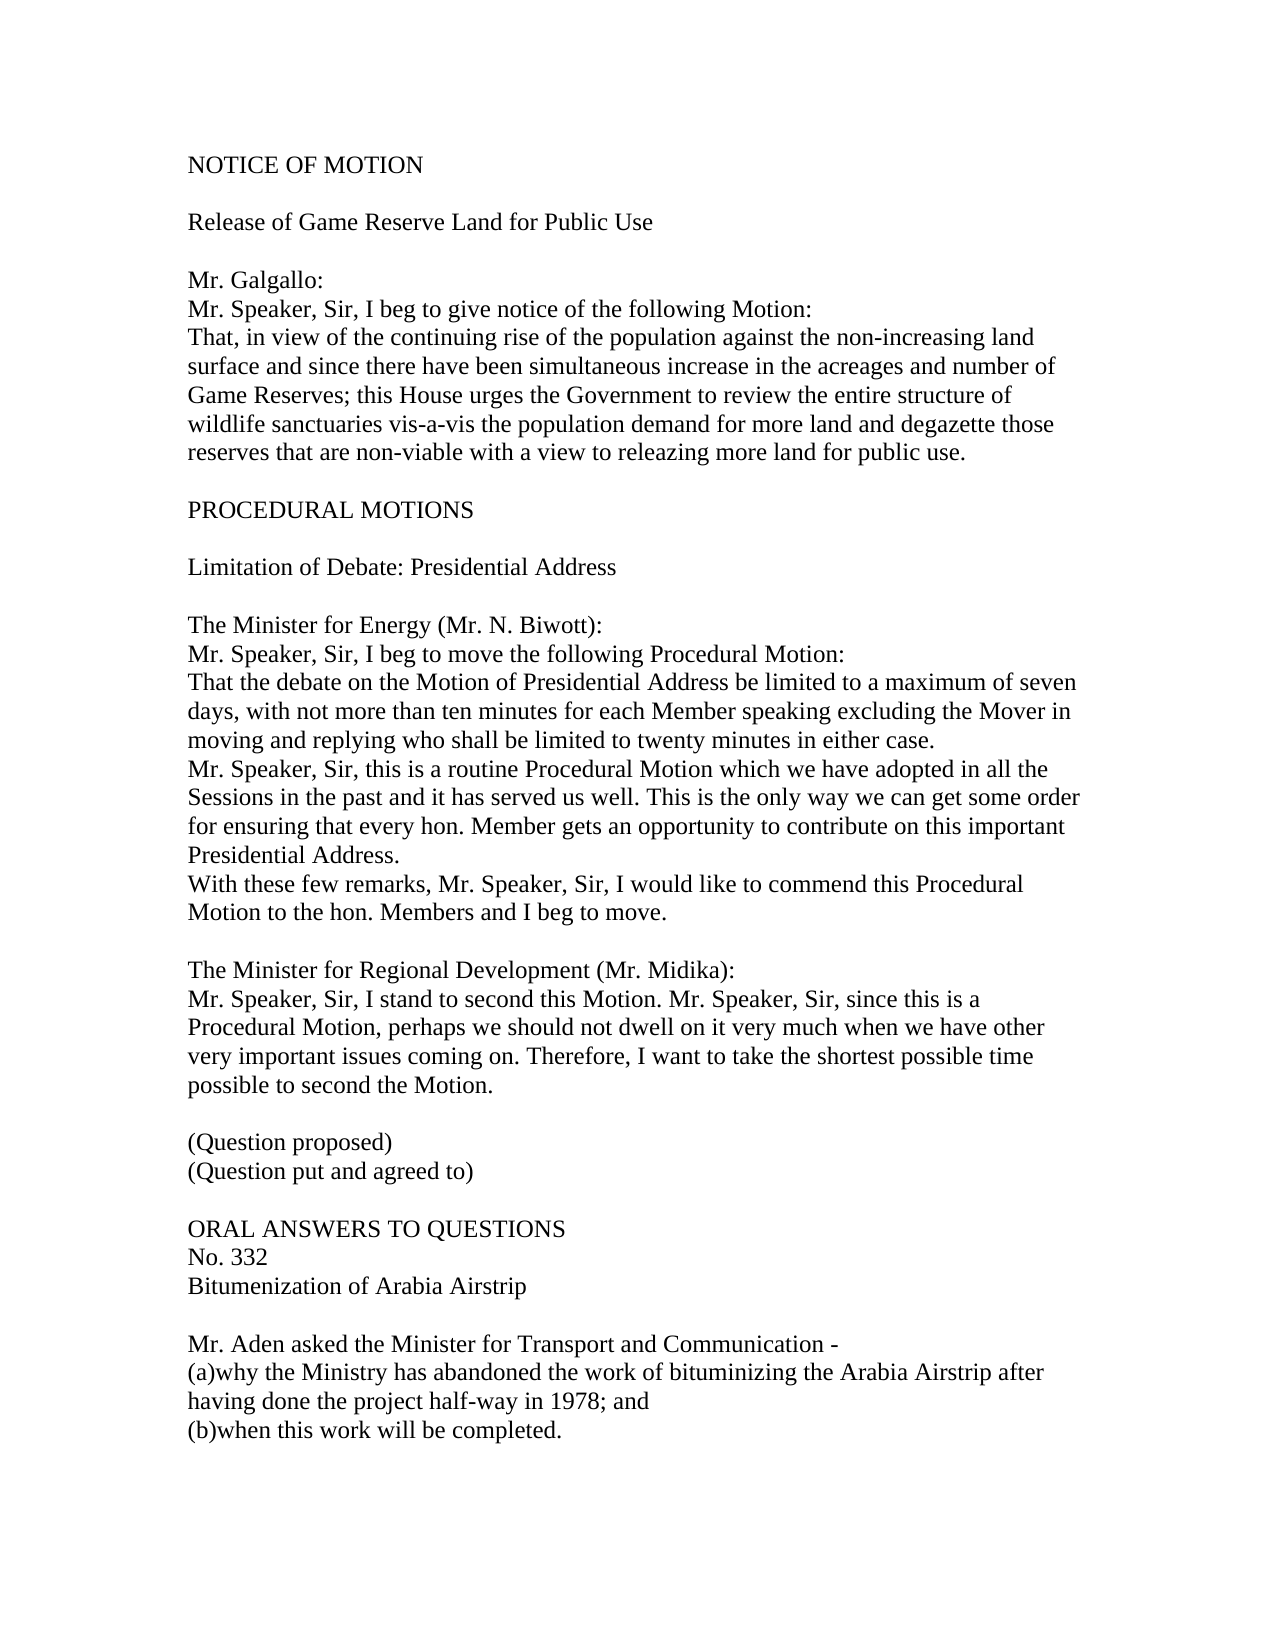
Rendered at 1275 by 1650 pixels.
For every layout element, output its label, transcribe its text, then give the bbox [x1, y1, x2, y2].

text Release of Game Reserve Land for Public Use [187, 207, 1087, 236]
text The Minister for Energy (Mr. N. Biwott): [187, 610, 1087, 639]
text That the debate on the Motion of Presidential Address be limited to a maximum of seven days, with not more than ten minutes for each Member speaking excluding the Mover in moving and replying who shall be limited to twenty minutes in either case. [187, 667, 1087, 754]
text (Question put and agreed to) [187, 1156, 1087, 1185]
text Bitumenization of Arabia Airstrip [187, 1271, 1087, 1300]
text (a)why the Ministry has abandoned the work of bituminizing the Arabia Airstrip after having done the project half-way in 1978; and [187, 1357, 1087, 1415]
text PROCEDURAL MOTIONS [187, 495, 1087, 524]
text The Minister for Regional Development (Mr. Midika): [187, 955, 1087, 984]
text Mr. Speaker, Sir, I beg to move the following Procedural Motion: [187, 639, 1087, 667]
text ORAL ANSWERS TO QUESTIONS [187, 1214, 1087, 1242]
text (b)when this work will be completed. [187, 1415, 1087, 1444]
text No. 332 [187, 1242, 1087, 1271]
text That, in view of the continuing rise of the population against the non-increasing land surface and since there have been simultaneous increase in the acreages and number of Game Reserves; this House urges the Government to review the entire structure of wildlife sanctuaries vis-a-vis the population demand for more land and degazette those reserves that are non-viable with a view to releazing more land for public use. [187, 322, 1087, 466]
text With these few remarks, Mr. Speaker, Sir, I would like to commend this Procedural Motion to the hon. Members and I beg to move. [187, 869, 1087, 926]
text Mr. Speaker, Sir, I beg to give notice of the following Motion: [187, 294, 1087, 322]
text Mr. Aden asked the Minister for Transport and Communication - [187, 1329, 1087, 1357]
text Mr. Speaker, Sir, I stand to second this Motion. Mr. Speaker, Sir, since this is a Procedural Motion, perhaps we should not dwell on it very much when we have other very important issues coming on. Therefore, I want to take the shortest possible time possible to second the Motion. [187, 984, 1087, 1099]
text Mr. Speaker, Sir, this is a routine Procedural Motion which we have adopted in all the Sessions in the past and it has served us well. This is the only way we can get some order for ensuring that every hon. Member gets an opportunity to contribute on this important Presidential Address. [187, 754, 1087, 869]
text (Question proposed) [187, 1127, 1087, 1156]
text NOTICE OF MOTION [187, 150, 1087, 179]
text Limitation of Debate: Presidential Address [187, 552, 1087, 581]
text Mr. Galgallo: [187, 265, 1087, 294]
